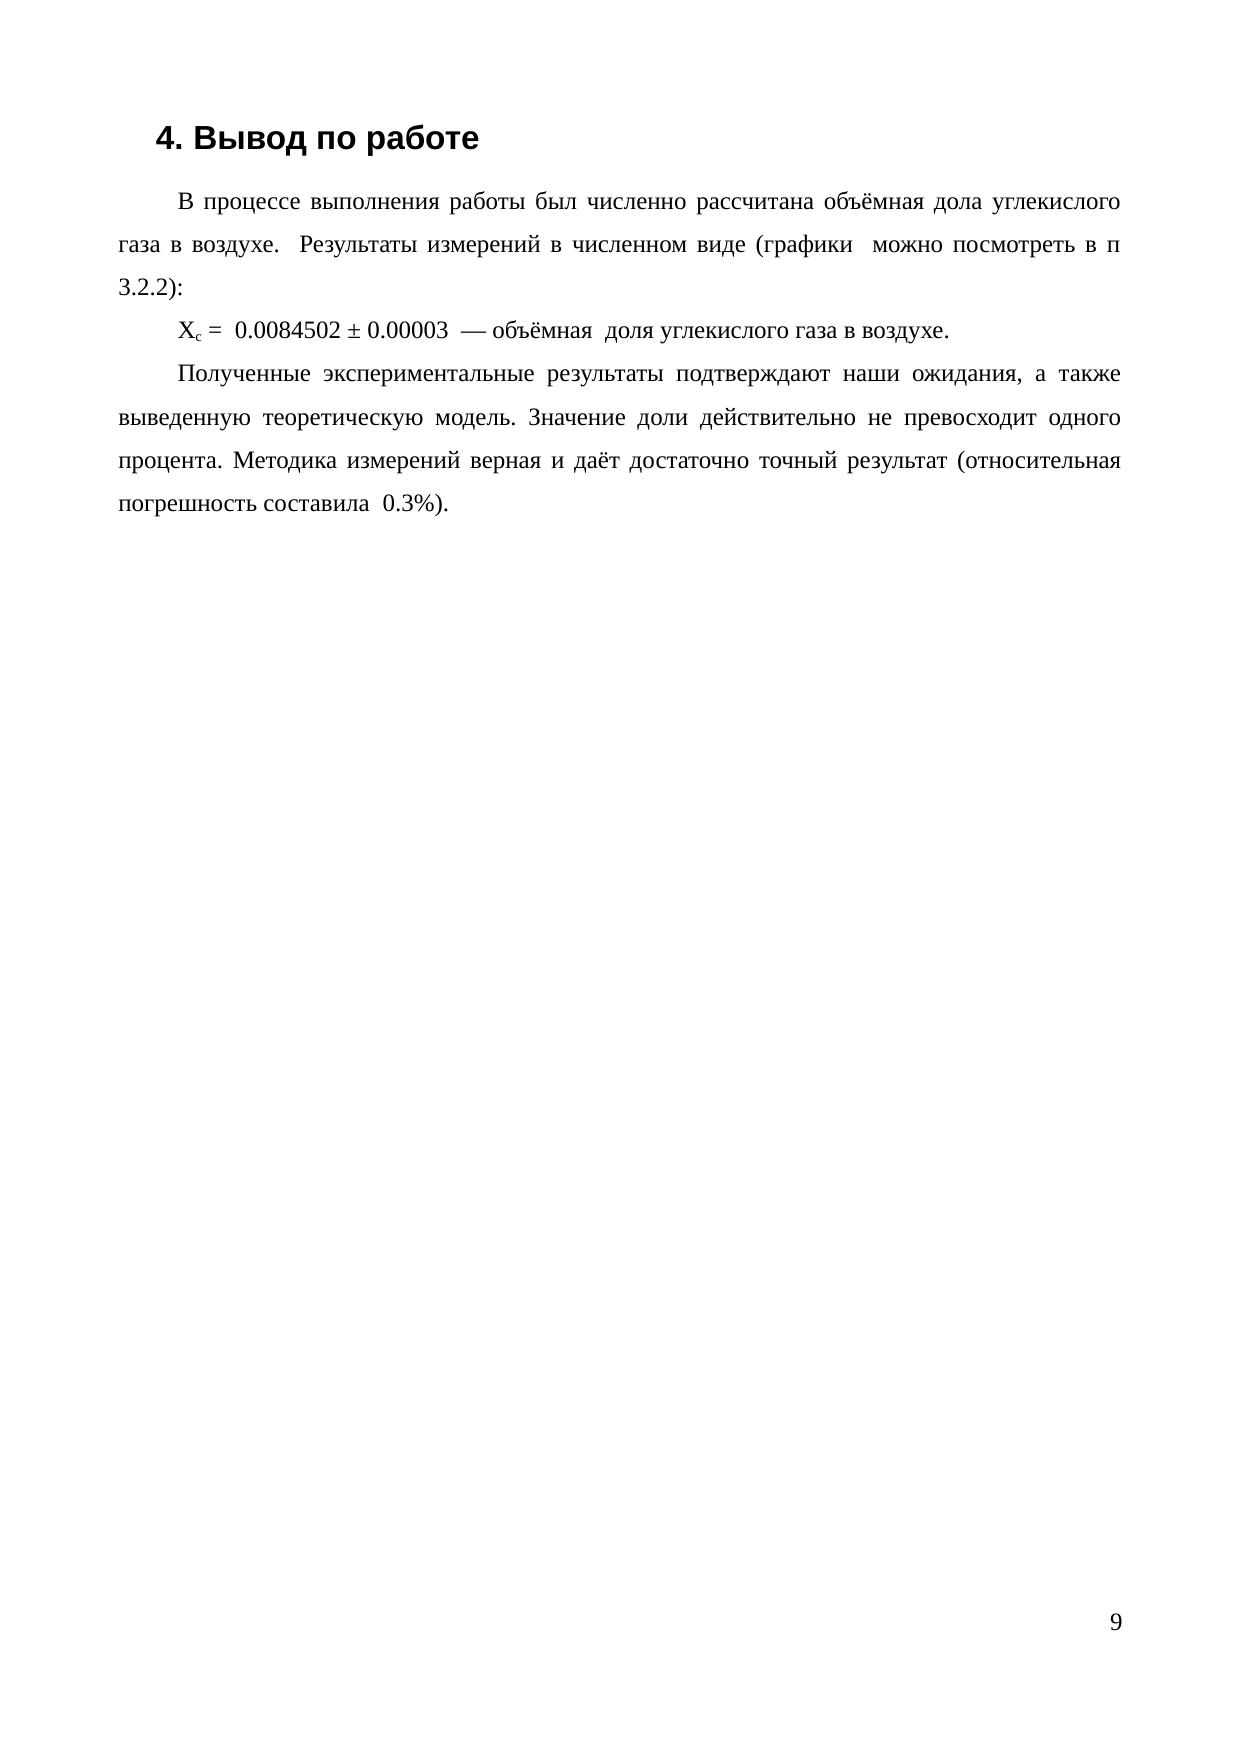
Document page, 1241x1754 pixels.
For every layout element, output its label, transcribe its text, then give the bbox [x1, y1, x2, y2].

text В процессе выполнения работы был численно рассчитана объёмная дола углекислого газа в воздухе. Результаты измерений в численном виде (графики можно посмотреть в п 3.2.2): [118, 186, 1122, 301]
text Хс = 0.0084502 ± 0.00003 — объёмная доля углекислого газа в воздухе. [118, 315, 1122, 344]
subtitle Вывод по работе [156, 118, 1122, 157]
text Полученные экспериментальные результаты подтверждают наши ожидания, а также выведенную теоретическую модель. Значение доли действительно не превосходит одного процента. Методика измерений верная и даёт достаточно точный результат (относительная погрешность составила 0.3%). [118, 358, 1122, 517]
